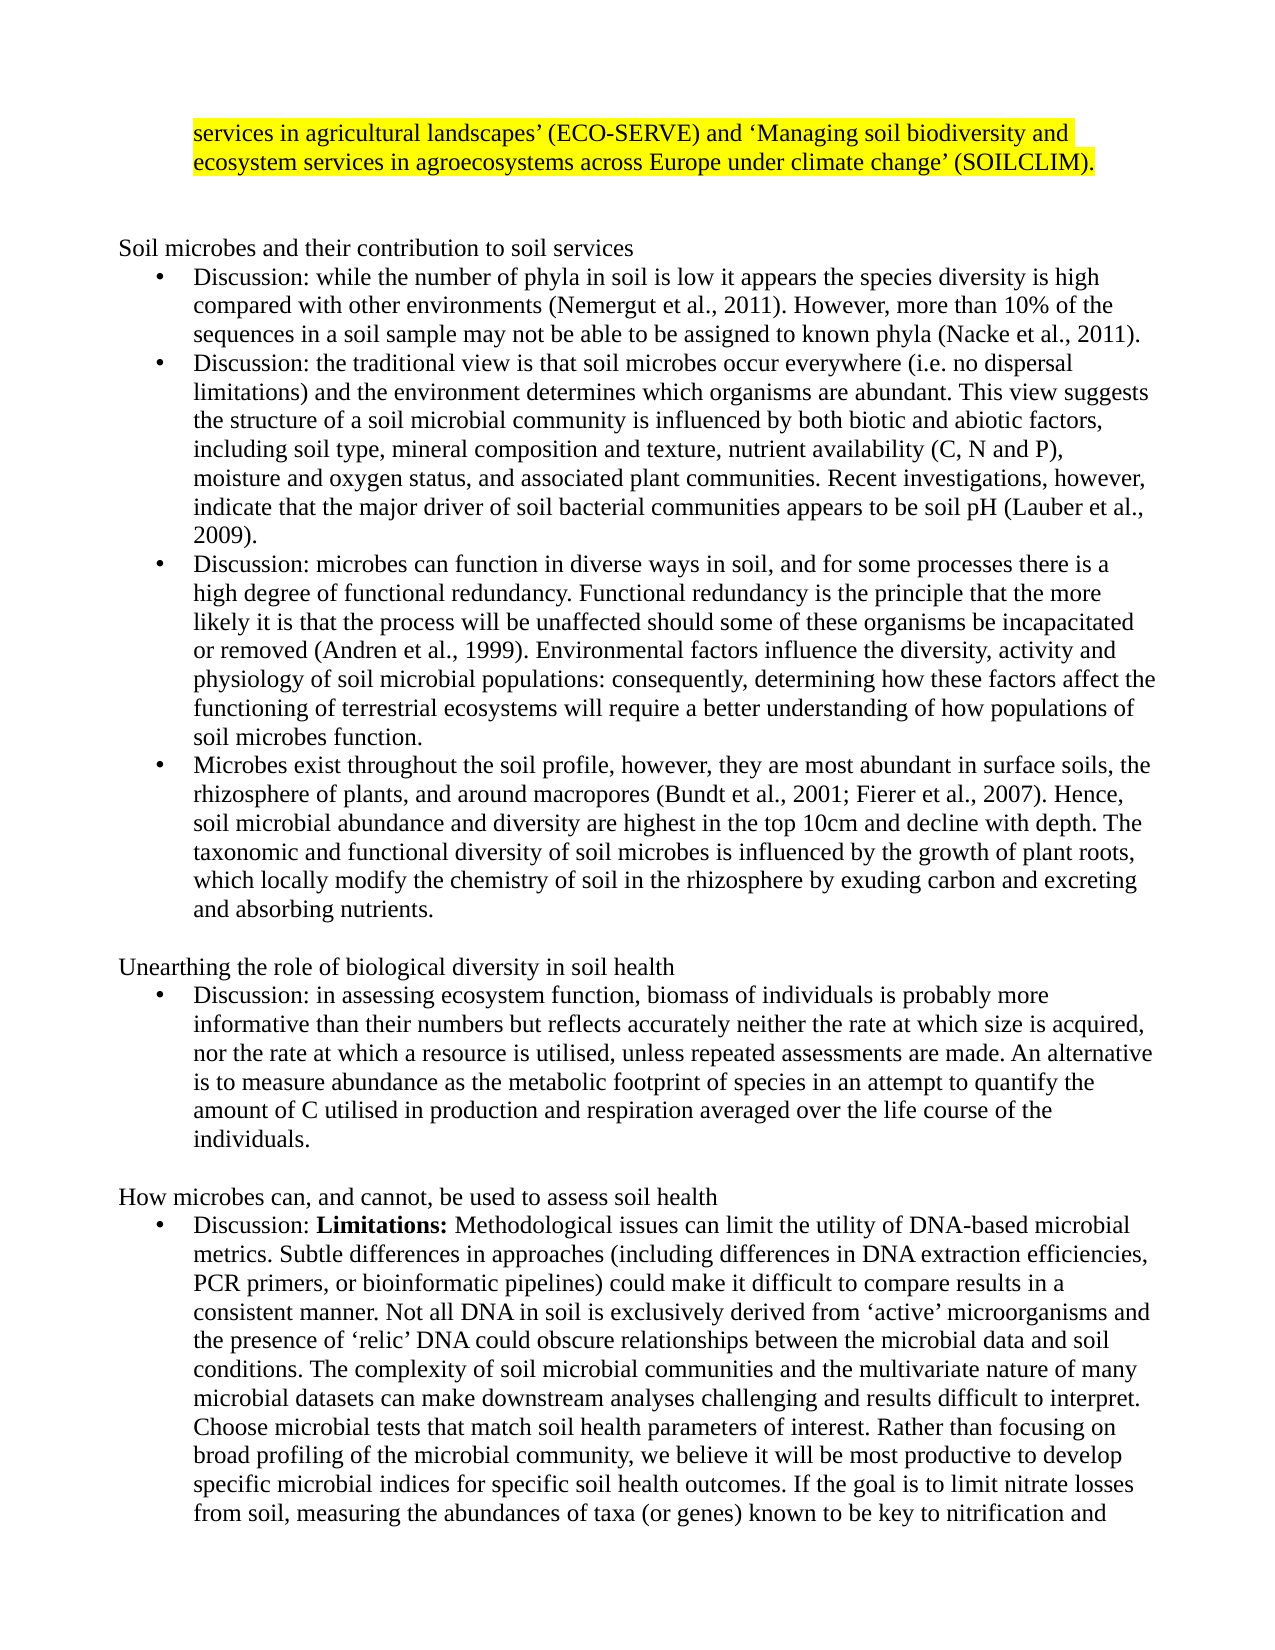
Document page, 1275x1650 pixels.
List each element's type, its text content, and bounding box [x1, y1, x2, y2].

list Discussion: while the number of phyla in soil is low it appears the species diversity is high compared with other environments (Nemergut et al., 2011). However, more than 10% of the sequences in a soil sample may not be able to be assigned to known phyla (Nacke et al., 2011). [156, 262, 1157, 348]
list Discussion: in assessing ecosystem function, biomass of individuals is probably more informative than their numbers but reflects accurately neither the rate at which size is acquired, nor the rate at which a resource is utilised, unless repeated assessments are made. An alternative is to measure abundance as the metabolic footprint of species in an attempt to quantify the amount of C utilised in production and respiration averaged over the life course of the individuals. [156, 981, 1157, 1153]
text Unearthing the role of biological diversity in soil health [118, 952, 1157, 981]
list services in agricultural landscapes’ (ECO-SERVE) and ‘Managing soil biodiversity and ecosystem services in agroecosystems across Europe under climate change’ (SOILCLIM). [156, 118, 1157, 176]
list Discussion: the traditional view is that soil microbes occur everywhere (i.e. no dispersal limitations) and the environment determines which organisms are abundant. This view suggests the structure of a soil microbial community is influenced by both biotic and abiotic factors, including soil type, mineral composition and texture, nutrient availability (C, N and P), moisture and oxygen status, and associated plant communities. Recent investigations, however, indicate that the major driver of soil bacterial communities appears to be soil pH (Lauber et al., 2009). [156, 348, 1157, 549]
list Discussion: Limitations: Methodological issues can limit the utility of DNA-based microbial metrics. Subtle differences in approaches (including differences in DNA extraction efficiencies, PCR primers, or bioinformatic pipelines) could make it difficult to compare results in a consistent manner. Not all DNA in soil is exclusively derived from ‘active’ microorganisms and the presence of ‘relic’ DNA could obscure relationships between the microbial data and soil conditions. The complexity of soil microbial communities and the multivariate nature of many microbial datasets can make downstream analyses challenging and results difficult to interpret. Choose microbial tests that match soil health parameters of interest. Rather than focusing on broad profiling of the microbial community, we believe it will be most productive to develop specific microbial indices for specific soil health outcomes. If the goal is to limit nitrate losses from soil, measuring the abundances of taxa (or genes) known to be key to nitrification and [156, 1211, 1157, 1527]
text How microbes can, and cannot, be used to assess soil health [118, 1182, 1157, 1211]
list Discussion: microbes can function in diverse ways in soil, and for some processes there is a high degree of functional redundancy. Functional redundancy is the principle that the more likely it is that the process will be unaffected should some of these organisms be incapacitated or removed (Andren et al., 1999). Environmental factors influence the diversity, activity and physiology of soil microbial populations: consequently, determining how these factors affect the functioning of terrestrial ecosystems will require a better understanding of how populations of soil microbes function. [156, 549, 1157, 751]
list Microbes exist throughout the soil profile, however, they are most abundant in surface soils, the rhizosphere of plants, and around macropores (Bundt et al., 2001; Fierer et al., 2007). Hence, soil microbial abundance and diversity are highest in the top 10cm and decline with depth. The taxonomic and functional diversity of soil microbes is influenced by the growth of plant roots, which locally modify the chemistry of soil in the rhizosphere by exuding carbon and excreting and absorbing nutrients. [156, 751, 1157, 923]
text Soil microbes and their contribution to soil services [118, 233, 1157, 262]
